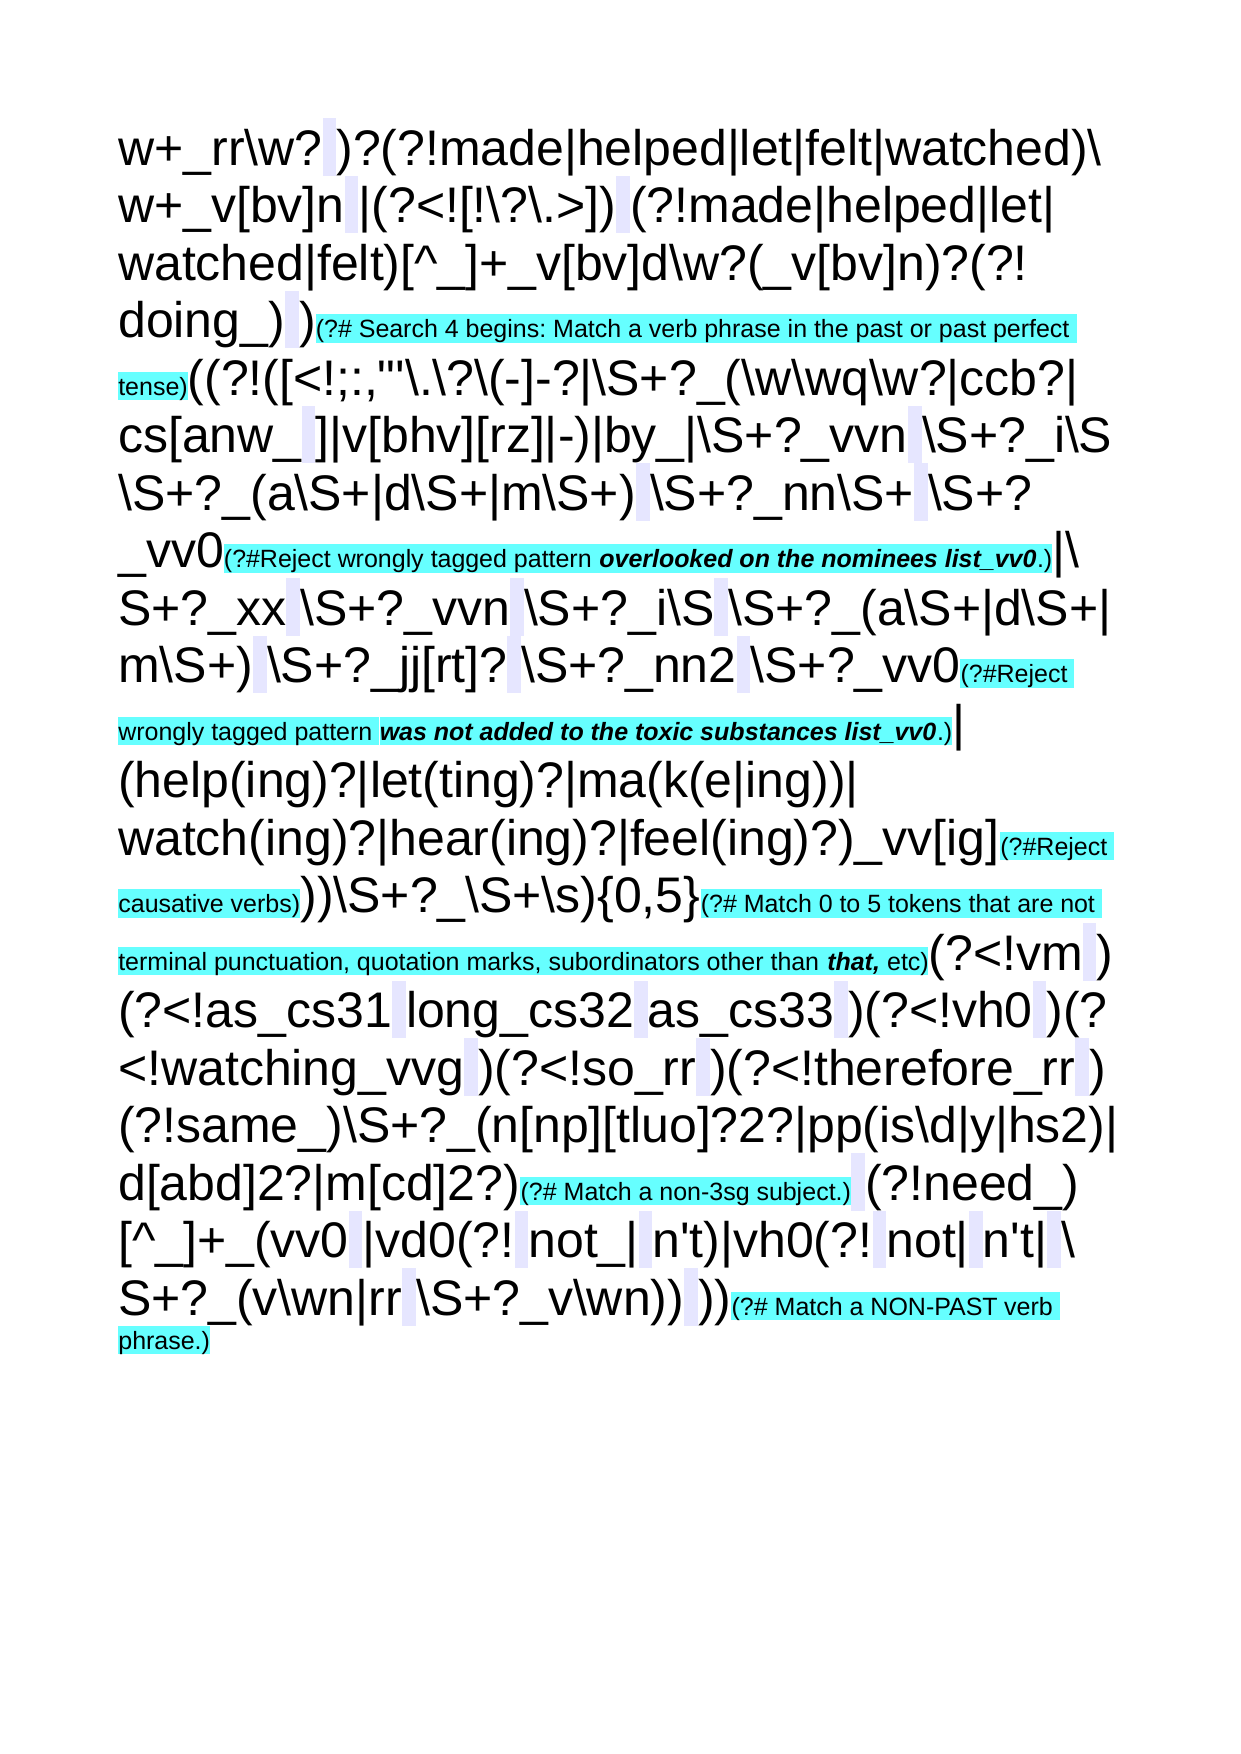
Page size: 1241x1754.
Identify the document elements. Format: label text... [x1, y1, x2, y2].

text (\s(?!\S+?_nn[ult]?2? \S+?_i\S \S+?_(a\S+|d\S+|m\S+) (?# Results of the . . ..)(\S+?_(jj[rt]?|md) \S+?_n\S+ \S+?_i\S \S+?_(a\S+|d\S+|m\S+) \S+?_(jj[rt]?|md)(?#Reject pattern results from the first round of the presidential election)|\S+?_nn1 \S+?_i\S \S+?_(a\S+|d\S+|m\S+) \S+?_nn1 \S+?_i\S(?#Reject pattern results from the office of the Superintendent of bankruptcy)|\S+?_n[np]1 \S+?_ge \S+?_nn1 \S+?_i\S \S+?_jj[rt]?(?#Reject pattern graduates with a master ’s degree in real estate)|\S+?_nnu \S+?_i\S \S+?_(a\S+|d\S+|m\S+) \S+?_n[npd]\d \S+?_ge(?#Reject pattern communities with 70 percent of the North ’s population .)|\S+?_jj[rt]? \S+?_mc \S+?_nnt2 of_io \S+?_nn1(?#Reject pattern people with a combined five decades of oil experience.))|(\S+?_(vm|vd[dz])|([Mm]a[kd][ei](s|ing)?|[Ll]et(s|ting)?)_vv\S) \S+?_(nnt?1|jj[rt]?) \S+?_nn\d? ,_, \S+?_(nnt?1|jj[rt]?) \S+?_nn\d? \S+?_cc \S+?_(nnt?1|jj[rt]?)(?#SLOT 9L STEP 2: Reject pattern makes morning coffee, after-work drinks and morning tea feel .)|(\S+?_(cs|rrq) \S+?_(ii|rg) \S+?_mc \S+?_nnu(\d+)? \S+?_nnu(\d+)? \S+?_i\S \S+?_n[np]\d? \S+?_i\S)(?#SLOT 9L STEP 3: Reject pattern While about 90 per cent of Inuit across Canada .)|(\S+?_vbr \S+?_(mc|da2) \S+?_nnt2 \S+?_(jjr|rrr) \S+?_csn \S+?_(a\S+|d\S+|m\S+) \S+?_da \S+?_jj[rt]?)(?#SLOT 9L STEP 3: Reject incorrectly tagged pattern are seven times higher than our own terrestrial-based toll connect_vv0 facilities.)|(\S+?_n\S+ \S+?_i\S \S+?_(a\S+|d\S+|m\S+) \S+?_n\S+ \S+?_ge \S+?_n\S+ \S+?_i\S \S+?_(a\S+|d\S+|m\S+))(?#SLOT 9L STEP 4: Reject erroneously tagged pattern produce from his uncle ’s farm at a Calgary market_vv0.))\S+(?#Close lookahead and advance to the next position)\s(?!(\S+?_nn2 \S+?_i\S \S+?_nn1 \S+?_\S*?nn1\S*? \S+?_i\S \S+?_(a\S+|d\S+|m\S+) \S+?_jj[rt]? \S+?_nn1)(?# SLOT 8L STEP1: Reject pattern clashes over budget cutting in the long term.)|(\S+?_nn2? \S+?_i\S \S+?_(a\S+|d\S+|m\S+) \S+?_nn1 \S+?_i\S \S+?_(a\S+|d\S+|m\S+) \S+?_\S*?jj[rt]?\S*? \S+?_nnt?1)(?#SLOT 8L STEP 2: Reject pattern investments in their portfolio within a given year.)|(\S+?_(nn2|d[abd]2) \S+?_(pnqs|cst) \S+?_\S*?vv0\S*? to_to \S+?_v\Si \S+?_i\S \S+?_(a\S+|d\S+|m\S+) \S+?_nn1)(?# Reject pattern directors who like to hover with the camera)|(\S+?_(\S*?nn2\S*?|\S*?d[abd]2\S*?) \S+?_(\S*?pnqs\S*?|\S*?ddq\S*?|\S*?cst\S*?) \S+?_\S*?vm\S*? \S+?_vvi \S+?_\S*?i\S*? \S+?_(a\S+|d\S+|m\S+) \S+?_(jj[rt]?|np1))(?#SLOT 8L STEP 4: Reject patterns streams that would grow in the new stadium.)|(\S+?_nn[ult]?2? \S+?_\S*?vv[ng]\S*? \S+?_i\S |(?#fork)(\S+?_n\S+ \S+?_i\S \S+?_n\S+ \S+_cc|\S+?_(a\S+|d\S+|m\S+) \S+?_nn1 \S+?_i\S \S+?_i\S))(?# SLOT 8L STEP 5: Reject patterns people held in servitude for sex or labor and members reeling from a spate of recent violence.)|(and_cc the_at \S+?_np1 \S+?_np1 \S+?_ge \S+?_n\S+1 \S+?_i\S)(?#SLOT 8L STEP 6: Reject pattern and the United States ’ role in it )|(\S+?_nn2? \S+?_i\S \S+?_(a\S+|d\S+|m\S+) \S+?_((?#fork1)jj[rt]? \S+?_nn\w?1 \S+?_i\S \S+?_jj[rt]?|(?#fork2)md \S+?_(da2|mc) \S+?_nnt2 \S+?_i\S))(?# SLOT 8L STEP 7: Reject pattern people with a greater feeling of personal control, measurements from the first 25 days of November)|(\S+?_vm \S+?_rr \S+?_i\S \S+?_(a\S+|d\S+|m\S+) \S+?_nn[a-z]?1 \S+?_i\S \S+?_(a\S+|d\S+|m\S+))(?#SLOT 8L STEP 8: Reject pattern will probably at the end of the day say .)|(\S+?_([!\.\?]|null) So_\S+ \S+?_(n\S+|d\S+) \S+?_vb\S+ \S+?_(a\S+) very_\S+? \S+?_md)(?#SLOT 8L STEP9: Reject erroneously tagged pattern <sentence end> So this was the very first movie score_vv0 .)|([Dd]o_\S+ \S+?_rr \S+?_i\S the_at \S+?_nn1 of_io \S+?_(a\S+|d\S+|m\S+))(?#SLOT 8L STEP10: Reject pattern do still at the end of the day have.)|((\S+?_(\S*?vm\S*?|vh\S|vd[zd])|n't_xx|([Hh]elp(s|ed|ing)?|[Ll]et(s|ting)?|[Mm]a(k(e(s)?|ing)|de)|[Ww]atch(e[sd]?|ing)?|[Hh]ear(s|d|ing)?)_vv\S+) \S+?_(a\S+|d\S+|m\S+) \S+?_np1 \S+?_cc \S+?_(a\S+|d\S+|m\S+) \S+?_nn1 \S+?_i\S)(?#SLOT 8L STEP11: Reject pattern could the ICC or a court like it .))\S+(?# Close lookahead and advance to next slot.)\s(?!(\S+?_(nn2?|d[abd]2) \S+?_i\S \S+?_(at1?|appge|dd1|jjr?) \S+?_(n[np]1|\S*?vv[ng]\S*?) ((?#fork 1)\S+?_(ge|ccb?|i\S) \S+?_(jj[rt]?|\S*?vv[ng]\S*?|appge) \S+?_nn1|(?#fork 2)\S+?_nd1 \S+?_i\S \S+?_np1))(?# SLOT 7L STEP1: Reject patterns tributes to the country's formidable industry, cultures of this buffeted but protected region, expressions of undying love for his wife, members of the community east of Windsor.)|(\S+?_(nn2?|d[abd]2) \S+?_(pnqs|ddq|cst) \S+?_v\S+ \S+?_(jj[rt]?|rr[rt]?) \S+?_(i\S) \S+?_(a\S+|d\S+|m\S+) \S+?_nn1)(?# SLOT 7L STEP 2: Reject pattern critics who are sympathetic to their cause, caregivers who live further from their parent)|(\S+?_nn2? \S+?_to \S+?_v\Si \S+?_\S*?i[fiow]\S*? \S+?_(a\S+|d\S+|m\S+) \S+?_jj[rt]? \S+?_nn1)(?#SLOT 7L STEP 3: Reject pattern investments to keep in a tax-sheltered account.)|((\S+?_(\S*?vm\S*?|vh\S|vdz)|n't_xx|([Hh]elp(s|ed|ing)?|[Ll]et(s|ting)?|[Mm]a(k(e(s)?|ing)|de)|[Ww]atch(e[sd]?|ing)?|[Hh]ear(s|d|ing)?)_vv\S+) \S+?_(a\S+|d\S+|m\S+|np1) \S+?_((?#fork1)(jj[rt]?|np1) \S+?_(jj[rt]?|ge) \S+?_nn1 \S+?_i\S|(?#fork2)np1 \S+?_np1 \S+?_nn1 \S+?_ge))(?# SLOT 7L STEP 4: Reject pattern let the new blue clay in Madrid, does Andrea Steinemann ’s relationship with Neuman, helping the LA county Sheriff ’s department try.)|(\S+?_(nn2?|d[abd]2) \S+?_(pnqs|ddq|cst) \S+?_(vbr|vh0) \S+?_vvn \S+?_i\S \S+?_(a\S+|d\S+|m\S+|nnb \S+?_n\S+1))(?# SLOT 7L STEP 5: Reject pattern women who have returned to the show. )|(\S+?_(nn2?|d[abd]2) \S+?_vv[gn] to_\S+ \S+?_(v\Si|jj[rt]?) \S+?_(i\S|cc) \S+?_(a\S+|d\S+|m\S+|jj[rt]?) \S+?_n\S1)(?# SLOT 7L STEP 6: Reject patterns businesses wanting to remain in the EU, opinions related to ethical or responsible consumption. )|(\S+?_vv\S \S+?_i\S \S+?_(nn2?|d[abd]2?|pn1?) \S+?_vvn \S+?_i\S \S+?_(a\S+|d\S+|m\S+))(?#SLOT 7L STEP 7: Reject erroneously tagged pattern apologise to anyone affected by the emergency work .)|(\S+?_vh\S \S+?_(a\S+|d\S+|m\S+) \S+?_jjr? \S+?_nn\S+ \S+?_i\S \S+?_(a\S+|d\S+|m\S+))(?#SLOT 7L STEP 8: Reject pattern many who have no direct connection to the war. )|(\S+?_i\S \S+?_at1? \S+?_jj[rt]? \S+?_nn1 \S+?_i\S \S+?_jjr?)(?#SLOT 7L STEP 9: Reject erroneously tagged pattern for the full force of radical climate change_vv0 .)|(and_cc \S+?_(a\S+|d\S+|m\S+) \S+?_jj[rt]? \S+?_nn\d? \S+?_i\S \S+?_jjr?)(?#SLOT 7L STEP 10: Reject pattern and their wide application in genetic research.)|(if_csw? \S+?_ppy \S+?_vbr \S+?_(a\S+|d\S+|m\S+) \S+?_jj\S+ \S+?_jj\S+)(?#SLOT 7L STEP 10: Reject imperative pattern if you’re a bona fide refugee find.)|(\S+?_(nn2?|d[abd]2) \S+?_i\S \S+?_np1 \S+?_cc \S+?_rp \S+?_(a\S+|d\S+|m\S+))(?#SLOT 7L STEP 11: Reject pattern people in Florida and around the country .))\S+(?# Close lookahead and match everything until the next whitespace.)\s(?!(\S+?_(\S*?nn2?\S*?|d[abd]2|mf) \S+?_i\S \S+?_((?#fork1)(a\S+|d\S+|m\S+|nnb|np1) \S+?_((?#fork1a)(jj[rt]?(_rr)?|\S*np1\S*) \S+?_(jj[rt]?|\S*np1\S*|ge) \S+?_nn1?|(?#fork1b)nn1 of_io|(?#fork1c)mc \S+?_np1)|(?#fork2)jj \S+?_nn1 \S+?_i\S|\S*?jj\S* \S+?_\S*?jj\S* \S+?_jj))(?# SLOT 6L STEP 1: Reject pattern organizations like the National Public Radio, reports from Dr. Tinker 's team, lawyers for Algerian living in Ottawa, odds of that kind of event, thirds of the 50 United States, nominees for best animated short film )|(\S+?_nn2 \S+?_(\S*v\S[nd]\S*|jj) \S+?_i\S \S+?_((?#fork1)(at1?|appge|d[ad]1|mc1) \S+?_jj[rt]? \S+?_n[np]1|(?#fork2)np1 \S+?_ge))(?# SLOT 6L STEP2: Reject pattern worms hatched in the small intestine, images available on Norad ’s website.)|(\S+?_(nn2|d[abd]2) \S+?_i\S \S+?_(a\S+|d\S+|m\S+) \S+?_nn1 \S+?_ge \S+?_nn1)(?# SLOT 6L STEP3: Reject pattern nominees on the board's list.)|(and_cc \S+?_((?#fork1)(a\S+|d\S+|m\S+) \S+?_((?#fork1a)nn1 \S+?_ge \S+?_jj[rt]? \S+?_nn1|(?#fork1b)\S*?jj\S* \S+?_\S*?vvn\S*? \S+?_jj[rt]?)|(?#fork2)i\S \S+?_appge \S+?_nn1 \S+?_i\S))(?# SLOT6L STEP4: Reject patterns and the child's crazy grandmother, and from their point of view make, and his long-banned Muslim Brotherhood.)|((\S+?_(\S*?vm\S*?|vh\S|vd[dz])|n't_xx|([Hh]elp(s|ed|ing)?|[Ll]et(s|ting)?|[Mm]a(k(e(s)?|ing)|de)|[Ww]atch(e[sd]?|ing)?|[Hh]ear(s|ed|ing)?)_vv\S) \S+?_(a\S+|d\S+|m\S+|pn1) \S+?_((jj[rt]?\S*|nn1) (\S+?_(\S*?jj\S*?|i\S)|like_\S+) \S+?_(\S*?jj[rt]?\S*?|np1) \S+?_n[np]1|np1 \S+?_nn1 \S+?_i\S))(?#SLOT6L STEP5: Reject patterns watch the bitter Republican presidential primary take, can a movie without spoken dialogue have, erroneously tagged pattern Would a guy like_vvi George Soros, will anything short of military action, does the Washington office of NASA)|((\S+?_(\S*?vm\S*?|vh\S|vd[dz])|n't_xx|([Hh]elp(s|ed|ing)?|[Ll]et(s|ting)?|[Mm]a(k(e(s)?|ing)|de)|[Ww]atch(e[sd]?|ing)?|[Hh]ear(s|d|ing)?)_vv\S) \S+?_(a\S+|d\S+|m\S+) \S+?_jj[rt]? \S+?_nn1 \S+?_i\S)(?# SLOT6L STEP6: Reject pattern how does a blind guy like this.)|(n't_xx \S+?_(a\S+|d\S+|m\S+) \S+?_np1 or_cc \S+?_nn[ult]?1)(?# SLOT 6 STEP 7: Reject pattern ca nt the NFL or Home Depot.)|(\S+?_(nn[ult]?2?|dd2) \S+?_(pnqs|ddq|cst) \S+?_v[vh][0d] \S+?_((?#fork1)i\S \S+?_(a\S+|d\S+|m\S+|\S*?jj[rt]?\S*?)|(?#fork2)v[vd]n \S+?_i\S))(?# SLOT 6 STEP 8: Reject pattern people who go into public office.)|([Ll]isten(s|ing|ed)?_vv\S to_ii \S+?_(a\S+|d\S+|m\S+) \S+?_(jj[rt]?|md) \S+?_(jj[rt]?|md))(?# SLOT 6 STEP 9: Reject pattern listen to the next big guy speak.)|((\S+?_(\S*?vm\S*?|vh\S|vdz)|n't_xx|([Hh]elp(s|ed|ing)?|[Ll]et(s|ting)?|[Mm]a(k(e(s)?|ing)|de)|[Ww]atch(e[sd]?|ing)?|[Hh]ear(s|d|ing)?|[Ff]e(els?(ing)?|lt))_vv\S) \S+?_(a\S+|d\S+|m\S+) \S+?_nn\d? \S+?_i\S \S+?_(a\S+|d\S+|m\S+))(?#SLOT 6 STEP 10: Reject pattern let the uncertainty over his future, felt the spirit of the Stampede.)|(and_cc \S+?_(a\S+|d\S+|m\S+) \S+?_n\S+1 \S+?_i\S \S+?_np1)(?#SLOT 6 STEP 11: Reject pattern and the fisherman in Nova Scotia. )|((\S+?_(\S*?vm\S*?|vh\S|vd[dz])|n't_xx|([Hh]elp(s|ed|ing)?|[Ll]et(s|ting)?|[Mm]a(k(e(s)?|ing)|de)|[Ww]atch(e[sd]?|ing)?|[Hh]ear(s|ed|ing)?)_vv\S) \S+?_rr21 \S+?_rr22 \S+?_pn1 \S+?_i\S)(?# SLOT 6L STEP 12: Reject pattern make just about anyone except Zeb .)|(\S+?_(nn2?|d[abd]2) \S+?_i\S \S+?_n[np]\d? \S+?_ge \S+?_jj[rt]?)(?# SLOT 6L STEP 13: Reject pattern enemies of God ’s natural creation .)|(\S+?_(nn2?|d[abd]2) \S+?_vvg \S+?_rp \S+?_i\S \S+?_(a\S+|d\S+|m\S+))(?#SLOT 6L STEP 14: Reject pattern paths leading off to the side .)|(\S+?_vm \S+?_r\S \S+?_cc \S+?_i\S \S+?_jjr?)(?# SLOT 6L STEP 15: Reject pattern can sometimes and with great difficulty .)|(\S+?_([\.\?!:]|null) \S+?_((?#fork1)ex \S+?_vbz \S+?_r[rt] \S+?_(a\S+|d\S+|m\S+)|(?#fork2)n[np]1 \S+?_jj[rt]? \S+?_i\S \S+?_jj[rt]?|(?#fork3)pph1 \S+?_vb\S+ \S+?_(a\S+|d\S+|m\S+) \S+?_jj[rt]?))(?#SLOT 6L STEP 18: Reject incorrectly tagged patterns <sentence end> There is always a wine spill_vv0 and null Ottawa unprepared for major oil spill_vv0., <colon> it is an excellent stress reliever.)|(\S+?_rp \S+?_i\S \S+_nnt?2? \S+?_i\S \S+?_a\S+)(?# SLOT 6L STEP 16: Reject erroneously tagged pattern down within days of its July launch_vv0 .)|(\S+?_v[bv]\S+ \S+?_i\S \S+?_n[np]t?\d? \S+?_ge \S+?_jj[rt]?)(?#SLOT 6L STEP 17: Reject erroneously tagged pattern run into BP ’s massive oil spill_vv0 .)|(are_vbr \S+?_v[vd]g \S+?_jj[rt]? \S+?_ii21 \S+?_ii22)(?#SLOT 6L STEP17: Reject incorrectly tagged pattern rivers are running high because of snow melt_vv0 )|(and_cc \S+?_jjr? \S+?_nn1 \S+?_np1 \S+?_np1 each_dd1)(?#SLOT 6L STEP18: Reject pattern and rhythmic gymnast Alexandra Orlando each.)|(\S+?_(pnqs|cst|ddq) \S+?_(vbr|vv0) \S+?_jj[rt]? \S+?_i\S \S+?_np1)(?#SLOT 6L STEP 19: Reject pattern who are close to Bobby Brown .)|(\S+?_cs(_rrq)? \S+?_(a\S+|d\S+|m\S+) \S+?_nn1 of_io \S+?_nn1)(?#SLOT 6L STEP 20: Reject pattern when our institution of law enforcement do .)|(\S+?_vv\S \S+?_i\S \S+?_n[np]1\S* \S+?_i\S \S+?_(a\S+|d\S+|m\S+))(?#SLOT 6L STEP 21: Reject pattern voted for Obama on the first go_vv0 around .))\S+(?# Close the lookahead and match everything until a whitespace.)\s(?!((and_cc \S+?_(at1?|appge|mc1|\S*jj\S*|n[np]1) \S+?_(i\S|\S*np1\S*|\S*jj\S*) \S+?_(at1?|appge|d[ad]1|mc1|jj|i\S|np1) \S+?_n[np]1)(?# SLOT 5L STEP 1. Reject patterns and knowledge of the issue, and Henry Waxman of California, and literature of French Canada BUT MATCH and the attached practice facility.)|(\S+?_(nn2?(_\S+)?|d[da]2?) \S+?_(i\S|rr|vvn) \S+?_((?#fork1)(a\S+|d\S+|m\S+|n[pd]\d?|i\S(_r[lp]@?)?|\S*?jj\S*?|r[lp]) \S+?_(at1?|j\S+|\S*np1\S*|ge|da|ii) \S+?_(n[a-z]+1?)|(?#fork2)nn1 \S+?_i\S))(?# SLOT 5L STEP 2. Reject the patterns rumors in the art world, monsters in my dark basement, rebels in Syria 's south, those in the inner circle, visitors from around the world, houses in downtown Buenos Aires, coctail haunts all over the city, pictures from inside the warehouse, cars sold in the UK, drivers held up in traffic, forms of identification in Canada.)|(\S+?_(nn2?(_\S+)?|d[da]2?) \S+?_((?#fork1)(pnqs|cst) \S+?_\S*vv0\S* \S+?_i\S \S+?_n[np]1|(?#fork2)vvg \S+?_i\S \S+?_np1))(?#SLOT 5L STEP 3. Reject patterns civilians who remain in Afganistan, people living in Greater Vancouver.)|((\S+?_(\S*?vm\S*?|vh\S|vd[dz])|n't_xx|([Hh]elp(s|ed|ing)?|[Ll]et(s|ting)?|[Mm]a(k(e(s)?|ing)|de)|[Ww]atch(e[sd]?|ing)?|[Hh]ear(s|ed|ing)?)_vv\S) \S+?_((?#fork1)(a\S+|d\S+|jj) (\S+?_(jj[rt%@]?|vvg|np1)|very_rg) \S+?_(n(p1|nl1)|jj|da) \S+?_n\S+?1 \S+?_vv0|(?#fork2)nn1 \S+?_nnb \S+?_np1 \S+?_np1))(?# SLOT 5L STEP 4. Reject patterns helped the outstanding Czech goalkeeper and watched the surging new prospect, let your very own father, did the Wall Street Journal, does Attourney General Eric Holder)|(\S+?_(nn2?|d[ab]2?) \S+?_(v\S*\S[ng]\S*|cc) \S+?_\S*?(i\S\S*?|a\S+) \S+?_(at1?|appge|d[ab]1|mc1|jj[rt]?) \S+?_nn1))(?#SLOT 5L. STEP 4. Reject patterns records examined by the council, people getting off the ride, families nor the medical world.)|((\S+?_(\S*?vm\S*?|vh\S|vd[dz])|n't_xx|([Hh]elp(s|ed|ing)?|[Ll]et(s|ting)?|[Mm]a(k(e(s)?|ing)|de)|[Ww]atch(e[sd]?|ing)?|[Hh]ear(s|ed|ing)?|[Ff]e(els?(ing)?|lt))_vv\S) \S+?_(at1?|appge|d[abd]\d?) ((or_cc)|(\S+?_n\S+)) \S+?_(ge|appge|i\S) \S+?_n[np]1)(?# SLOT 5L STEP 5: Reject pattern have the baby 's father provide, felt the flicker of strength grow.)|((\S+?_(\S*?vm\S*?|vh\S|vdz)|n't_xx|([Hh]elp(s|ed|ing)?|[Ll]et(s|ting)?|[Mm]a(k(e(s)?|ing)|de)|[Ww]atch(e[sd]?|ing)?|[Hh]ear(s|ed|ing)?|[Ff]e(els?(ing)?|lt))_vv\S) \S+?_rr \S+?_(a\S+|d\S+|m\S+) \S+?_jj[rt]?)(?#SLOT 5L STEP 6: Reject pattern make even a hot soup seem.)|([Ll]isten(s|ing|ed)?_vv\S to_ii \S+?_(a\S+|d\S+|m\S+|nnb) \S+?_(jj[rt])?|md|np1)(?# SLOT 5L STEP 7: Reject pattern listen to the big guy speak, listen to dr. Mike Pearce speak)|(\S+?_nn\S+ \S+?_i\S \S+?_(a\S+|d\S+|m\S+) \S+?_jj[rt]?)(?# SLOT 5L STEP 8: Reject erroneously tagged pattern access to the wider EU market )|(\S+?_(nn2?|d[abd]2) \S+?_(i\S(31)?|vvn) \S+?_(jj[rt]?|i\S(32)?) \S+?_(i\S(33)?|a\S+|d\S+|m\S+))(?# SLOT 5L STEP 9: Reject patterns speakers from closer to home include, arguments in favour of Brexit get, experiences examined in this article .)|(\S+?_v\S+ \S+?_rp \S+?_i\S \S+?_(a\S+|d\S+|m\S+))(?# SLOT 5L STEP 7: Reject erroneously tagged pattern turned back to the landing form_VV0 .)|(and_cc \S+?_(a\S+|d\S+|m\S+) \S+?_n[np]t?1 \S+?_i\S)(?# SLOT 5L STEP 8: Reject pattern and a bit of fuel .)|(\S+?_vm \S+?_xx \S+?_i\S \S+?_(a\S+|d\S+|m\S+))(?# SLOT 5L STEP 8: Reject pattern they would not for the world want .)|(\S+?_vm \S+?_vvi \S+?_cc \S+?_i\S)(?#SLOT 5L STEP 8: Reject pattern might believe and in fact remember .)|((n't_xx|\S+?_(vm|vh\S|vd[dz])|([Hh]elp(s|ed|ing)?|[Ll]et(s|ting)?|[Mm]a(k(e(s)?|ing)|de)|[Ww]atch(e[sd]|ing)?|[Hh]ear(s|ed|ing)?|[Ff]e(els?(ing)?|lt))_vv\S) \S+?_(dd\d?|n\S+1|pn1) \S+?_(i\S|mc) \S+?_(a\S+|d\S+|m\S+|nnu))(?# SLOT 5L STEP 9: Reject patterns Does anybody from this generation , does that 35 percent rate)|((\S+?_(vm|vd[dz]|vh\S)|([Mm]a[kd][ei](s|ing)?|[Ll]et(s|ting)?)_vv\S) \S+?_(a\S+|d\S+|m\S+) \S+?_nn1 \S+?_(cc|i\S))(?#SLOT 5L STEP 10: Reject pattern have a pharmacist or doctor check, will the outcome on Tuesday.)|(\S+?_i\S \S+?_(a\S+|d\S+|m\S+) \S+?_(jj[rt]?|nn1) \S+?_(jj[rt]?|nnt1|ge))(?#SLOT 5L STEP 11: Reject incorrectly tagged patterns on a lonely Christmas Eve shift_vv0, for your company’s RRSP plan_vv0)|(\S+?_vd\S \S+?_(a\S+|d\S+|m\S+) \S+?_jjr? \S+?_(jjr?|nn1))(?#SLOT 5L STEP 12: Reject erroneously tagged pattern do a fecal occult blood test_vv0 .)|(\S+?_([\.\?!,]|null) (\S+?_(a\S+|d\S+|m\S+) \S+?_n[np]1 \S+?_ge|(?#fork)\S+?_cc \S+?_r[rt] \S+?_(a\S+|d\S+|m\S+)))(?#SLOT 5L STEP 13: Reject pattern <sentence end> The Keg ’s management say, , and often the RCMP)|(\S+?_ex \S+?_vm be_vbi \S+?_(a\S+|d\S+|m\S+|jjr?))(?#SLOT 5L STEP 14: Reject incorrectly tagged pattern There will be considerable property damage_vv0 .)|(\S+?_(null|[,!\?\.]) \S+?_(csa?|ccb?) ((?#fork 1)\S+?_(a\S+|d\S+|m\S+) \S+?_jj[rt]?|(?#fork 2)\S+?_nn1 \S+?_i\S))(?#SLOT 5L STEP 15: Reject incorrectly tagged patterns , as a pretrial plea deal_vv0 and. But University of Windsor graduate_vv0)|(\S+?_([!\.\?]|null) \S+?_cs \S+?_(a\S+|d\S+|m\S+) \S+?_(md|jj[rt]?))(?#SLOT 5L STEP 16: Reject pattern <sentence end> After the first frost dig up .)|(\S+?_vvz to_\S+? \S+?_v\Si \S+?_(a\S+|d\S+|m\S+))(?#SLOT 5L STEP 17: Reject erroneously tagged pattern other sports figures_vvz to earn the honor include.)|(\S+?_ddq \S+?_np1(_nn1)? \S+?_cc \S+?_np1\S*)(?#SLOT 5L STEP 18: Reject what Biden or Secretary Clinton do )|([Tt]o_\S+ \S+?_rr \S+?_i\S \S+?_jj\S*)(?#SLOT 6L STEP 19 : Recejt pattern to simply through executive order ignore .)|(do_vd0 n[o']t_xx \S+?_vvi \S+?_i\S)(?#SLOT 6L STEP20: Reject sloppily punctuated tag question pattern do n’t disagree with that do you.))\S+(?# close lookahead and advance to next slot)\s(?!((and_cc|n't_xx|\S+?_(vm|vh\S|vd[dz])|([Hh]elp(s|ed|ing)?|[Ll]et(s|ting)?|[Mm]a(k(e(s)?|ing)|de)|[Ww]atch(e[sd]|ing)?|[Hh]ear(s|ed|ing)?|[Ff]e(els?(ing)?|lt))_vv\S) \S+?_(n\S+?1@?|pn1|a\S+|d\S+|rr|i\S|nnb|mc1) \S+?_(\S*np1\S*|\S*jj\S*|i\S|d[ad]|ge|rg|m[dc]) (\S+?_(n[np]1|da|pph1)|each_))(?# SLOT 4L STEP 1. Reject the patterns making this ping-sized space feel could OR help OR does the United States establish, make the former church conform, and the Obama campaign, and Southwest DeKalb each, watch Grace’s birth live, have its new base open, provided you should in any way want.)|(\S+?_((nn2?|d[da]2?)|pp(is\d|h2|[\.\?!])) \S+?_((?#fork)\S*?i\S\S*? \S+?_(a\S+|d\S+|m\S+|nnb|n[np]t?1|ii22) \S+?_n\S+1|(?#fork)(pnqs|cst) \S+?_i\S))(?# SLOT 4L STEP 2. Apparently this is meant to reject the patterns we as a family, I as a chairman, robbers in the south, we in law enforcement, employees who in Chicago get.)|([Ll]isten(s|ing|ed)?_vv\S to_ii \S+?_(a\S+|d\S+|m\S+|nnb))(?# SLOT 4L STEP 3: Reject pattern listen to the jungle speak, listen to Mr. Romney speak)|(\S+?_(nn2?|d[abd]2) \S+?_(i\S|\S*?vv[ng]\S*?|rl|jj) \S+?_(np1|i\S))(?# SLOT 4L STEP 4: Reject patterns networks developed by Yammer, Reports discovered on Sunday.)|((\S+?_(\S*?vm\S*?|vh\S|vdz)|n't_xx|([Hh]elp(s|ed|ing)?|[Ll]et(s|ting)?|[Mm]a(k(e(s)?|ing)|de)|[Ww]atch(e[sd]?|ing)?|[Hh]ear(s|ed|ing)?)_vv\S) \S+?_vvg \S+?_(a\S+|d\S+|m\S+))(?# SLOT 4L STEP 5: Reject pattern made playing the game look.)|((<p>|\S+?_[!\.\?]) ['"]_['"] \S+?_(a\S+|d\S+|m\S+|nnb) \S+?_n\S+1)(?# SLOT 4L STEP 6: Reject pattern <sentence end> <quotation mark> The public want )|(\S+?_(vd[dz]|vm) \S+?_(a\S+|d\S+|m\S+|nnb) \S+?_(jj[rt]?|np[dm]?\d?|i\S|dd1|md) \S+?_(n\S+1|d[ad]1))(?# SLOT 4L STEP 6: Reject pattern did OR would some ancient Egyptian complain, does any of this involve, does all this money go, would this next jury reach.)|(\S+?_vvd \S+?_i\S \S+?_(a\S+|d\S+|m\S+))(?#SLOT 4L STEP 7: Reject incorrectly tagged pattern the company said in a trading update_vv0. )|((<p>|[!\.\?]_[!\.\?]) \S+?_n\S+ \S+?_ge)(?# SLOT 4L STEP 8: Reject pattern <sentence break> Entity ’s family insist.)|(\S_\( \S+?_i\S \S+?_(jj[r]?|dar))(?# SLOT 4L STEP 9: Reject erroneously tagged pattern <open parenthesis> in American fiction hope and pattern <open parenthesis> for more information see .)|(([Gg][eo]t(en)?_\S+|\S+?_vb\S+) \S+?_vvn \S+?_i\S)(?# SLOT 4L STEP 10: Reject erroneously tagged pattern got turned into car tire_VV0 mush .)|(\S+?_vv\S \S+?_rp \S+?_(a\S+|d\S+|m\S+))(?# SLOT 4L STEP 11: Reject incorrectly tagged pattern picked up an ice pick_vv0 .)|(\S+?_([!\.\?,]|null) \S+?_(ccb|at1?|np1) \S+?_(a\S+|d\S+|m\S+|jjr?|,))(?# SLOT 4L STEP 12: Reject incorrectly tagged patterns <sentence end> But the birch bark_vv0, . An internal agency alert_vv0.)|(,_, \S+?_csa? \S+?_(a\S+|d\S+|m\S+))(?#SLOT 4L STEP 13: Rehect incorrectly tagged pattern ,_, as a government usher_vv0 )|(\S+?_([,!\.\?]|null) \S+?_n[np]t?1 :_:)(?# SLOT 4L STEP 14: Reject incorrectly tagged pattern <sentence end> Buzzword : lether_vv0 .)|(\S+?_(pnqs|cst) \S+?_v[vd]0 \S+?_(a\S+|d\S+|m\S+|n\S+|jj[rt]?|i\S(_rp@?)?))(?# SLOT 4L STEP 15: Reject pattern moms-to-be who do low-impact exercise, who fall in love have)|(\S+?_i\S \S+?_(a\S+|d\S+|m\S+|jjr? \S+?_np\d \S+?_nn1))(?# SLOT 4L STEP 16: Reject incorrectly tagged pattern against former CBC radio host_vv0 Jim Lampley .)|(\S+?_r[rtl] \S+?_i\S \S+?_(a\S+|d\S+|m\S+))(?#SLOT 4L STEP 17: Reject incorrectly tagged pattern even with the name change_vv0 .)|(\S+?_vm \S+?_i\S \S+?_(a\S+|d\S+|m\S+))(?#SLOT 4L STEP 18: Reject pattern would at this point draw .)|(\S+?_ex \S+?_vb\S+ \S+?_(a\S+|d\S+|m\S+))(?#SLOT 4L STEP 19: Reject incorrectly tagged pattern There was one job open_vv0.)|(\S+?_vvz \S+?_i\S \S+?_(a\S+|d\S+|m\S+))(?#SLOT 4L STEP 20: Reject incorrectly tagged pattern recent government moves_vvz on that front have .)|(\S+?_(rr|dd)q \S+?_(vm|vd[zd]) \S+?_(nn1|vvi))(?# SLOT 4L STEP 21: Reject potentially erroneously tagged pattern How could design_vvi thinking solve .)|(\S+?_ddq \S+?_(vm|vb\S+) \S+?_(a\S+|d\S+|m\S+))(?#SLOT 4L STEP 22: Reject erroneously tagged pattern What is her double take_vv0 .)|(n't_xx that_cst \S+?_(da1?|jj[rt]?))(?#SLOT 4L STEP 23: Reject erroneously tagged pattern would n’t that_cst same thing happen .)|(\S+?_ddq \S+?_nn1 of_io \S+?_nn[a-z]?1 (do|have)_)(?#SLOT 4L STEP24: Reject pattern What kind of response have you .)|(\S+?_(vm|vd\S) \S+?_pn1 like_\S+ \S+?_dd1)(?#SLOT 40 STEP25: Reject erroneously tagged pattern does something like this happen.))\S+(?#Close the lookahead and move to the next position)\s(?!(and_cc \S+?_(a\S+|d\S+|m\S+|n\S+|jj[rt]?))(?# SLOT 3L STEP 1. Reject the pattern and the NN1, and carved entryway.)|((\S+?_(n[np][lu]?2?(_\S+)?|d[da]2?)|[Tt]eam_nn1) \S+?_i\S \S+?_(n[a-z]+1?|dd1|pph1))(?# SLOT 3L STEP 2. Reject the patterns those in Brazil, many in England, dollars in fraud, the team behind Bakerie, games like that.)|((\S+?_(\S*?vm\S*?|vh\S|vd[zd])|n't_xx|([Hh]elp(s|ed|ing)?|[Ll]et(s|ting)?|[Mm]a(k(e(s)?|ing)|de)|[Ww]atch(e[sd]?|ing)?|[Hh]ear(s|d|ing)?|[Gg][eo]t(en)?|[Ff]e(els?(ing)?|lt))_vv\S|[Ww]ill_\S+) \S+?_(a\S+|d\S+|m\S+|n\S+|jj[rt]?|fw) \S+?_(n[ndp]l?1|pn1))(?# SLOT 3L STEP 3. Reject patterns have my assistant bring, let the president see, make the money count, watch his son suffer etc.)|(to_\S+ \S+?_(mc1|dd1?) \S+?_nnt1|(?#fork)(\S+?_(vm|v[dv][dz0]|nn2|pp(is\d|hs2)|[\.\?!])|which_ddq) \S+?_i\S \S+?_n[np]1)(?#SLOT 3L STEP 4: Reject patterns to one day become, you in turn contribute, doctors in turn help, would in fact go and also the incorrectly tagged sequence reports_vvz in Israel.)|([Ll]isten(s|ing|ed)?_vv\S to_ii \S+?_n[np]1)(?# SLOT 3L STEP 5: Reject pattern listen to Mike speak.)|((\S+?_[!\.\?"]|if_cs|<p>(_null)?) \S+?_(a\S+|d\S+|m\S+|jj|"|csa?|n[np]1|zz1) \S+?_n\S+1)(?# SLOT3L STEP 6: Reject pattern . The Treasury say, and the old-fashioned subjunctive triggered by IF. )|(\S+?_nn2? (a|an)_at1 \S+?_nnt1)(?# SLOT3L STEP7: Reject pattern 102 people a year lose.)|(\S+?_(ddq|rrq|cs(?=\W)) \S+?_(a\S+|d\S+|m\S+|jj[rt]?|vbz))(?#SLOT 3L STEP 8: Reject patterns, one of them erroneously tagged, what the group call, why Inuit youth, how ’s he look.)|([Nn]o_\S+ one_\S+ will_\S+)(?# SLOT 3L STEP 9: Reject the erroneously tagged sequence no one will_nn1 )|([Hh]ow_\S+ \S+?_d\S+)(?#SLOT 3L STEP10: Reject pattern how much money have you ... .)|(\S+?_ddq [^_]+_vbz [^_]+_dd1)(?#SLOT 3L STEP 11: Reject wrongly tagged pattern what ’s_vbz this do .))\S+(?# Then advance to the next slot)\s(?!and|n't|[Hh]elp(s|ed|ing)?|[Ll]et(s|ting)?|[Mm]a(k(e(s)?|ing)|de)|[Ww]atch(e[sd]?|ing)?|[Hh]ear(s|d|ing)?|[Ff]e(els?(ing)?|lt)|<p>)\S+?_(?!cs[nw]? |vm |vh\S |[\.\?!] |fo |null |ddqv? |vd[dz] |(nn2|pp(is2|hs2|[\.\?!])) each)\S+(?# SLOT 2L. Reject and, modals, the negative contraction, verbs that take NP plus BARE INFINITIVE complements, the hashtag, does, and the patterns they each, we each, victims each. Reject terminal punctuation because it’s not possible for a MS to occur only 2 words into a new sentence. Reject the IF-subjunctive with simple subjects.)\s(((?<=the_at )\S+?_md )|(?!\w*?politics|couple|team_|Arsenal|--_nn1(_jj)?|that_cst)(same_da |\S+?_(n\w+1(_n\w+1@?)? |pn1 |pphs?1 |d[ad]1 |mc1 )))(?# SLOT 1L: Reject numerically ambiguous nouns such as politics, couple. This list will likely grow later. Then match 3sg NOUN/PRONOUN, followed by a whitespace. same_dd korjattu muotoon same_daVÄLILYÖNTI.)((?!much)\S+?_(rr\d?\d? |xx )){0,2}(?# OPTIONAL ELEMENT. Match up to 2 OPTIONAL adverbs or a negator plus adverb combination, followed by a whitespace)((?!makeover_)[a-z]+_(vv0 |vd0(?! not_| n't| \S+?_pp(y|is\d|hs2) (\S+?_r[rt] )?\S+?_v) |vh0(?! not_| n't| (I|we|they)_| \S+?_(v\wn|rr \S+?_v\wn)) )|live_rr )(?# NODE. Match an uninflected lexical verb plus a whitespace. Reject patterns do I, do we, do they, do not, do n't, have not, have n't, have done and have only done. Reject patterns have I, have we, have they. The underscore to the not forbidden from following have was added a bit later. It should make sure some valid hits get through, such as hypothetical We demand that he have nothing but food in his backpack. ALSO MATCH live incorrectly tagged as an adverb. )|_(?!vm|vd\S)[^_]+\s[^_]+_(n[np][tluo]?2?|pp(is\d|y|hs2)|d[abd]2?|m[cd]2?)(?# Non-3sg subject.)\snot_xx\s((?!only)[^_]+_rr\s)?(?# NOT followed by an optional adverb that is not only.)[^_]+_(vv[0i] |vd[0i](?! not_| n't)|vh[0i](?! not| n't| \S+?_(v\wn|rr \S+?_v\wn)) )(?# Search 2: An uninflected verb: vv0 must be an unambiguous tag without alternatives, If the verb is do or have, it may not be followed by a negator or past participle.)|\s(?!([Cc]onsider(s|ed|ing)?|([Dd](o(es|ing)?|id))|[Mm]a(k(es?|ing)|de)|[Gg](iv(es?|ing)|ave)|[Cc]all(s|ing|ed)?|[Ff](i|ou)nd(s|ing)?|[Ll]et(s|ting)?)_\S+?|\S+?_(v[bh]\S+|i\S|xx|[!\?\.]|null))\S+ \S+?_(pphs?1) (?!--_\S+)[^_]+_(vv0_)?nn\S?1)(?# Search 3: Match erroneously tagged subjunctive pattern demanded she hand_nn1 over, but try to eliminate patterns that reveal it to be a non-subject, such as prepositions and certain verbs prior to it )|((_vhd (\w+_rr\w? )?(?!made|helped|let|felt|watched)\w+_v[bv]n |(?<![!\?\.>]) (?!made|helped|let|watched|felt)[^_]+_v[bv]d\w?(_v[bv]n)?(?! doing_) )(?# Search 4 begins: Match a verb phrase in the past or past perfect tense)((?!([<!;:,"'\.\?\(-]-?|\S+?_(\w\wq\w?|ccb?|cs[anw_ ]|v[bhv][rz]|-)|by_|\S+?_vvn \S+?_i\S \S+?_(a\S+|d\S+|m\S+) \S+?_nn\S+ \S+?_vv0(?#Reject wrongly tagged pattern overlooked on the nominees list_vv0.)|\S+?_xx \S+?_vvn \S+?_i\S \S+?_(a\S+|d\S+|m\S+) \S+?_jj[rt]? \S+?_nn2 \S+?_vv0(?#Reject wrongly tagged pattern was not added to the toxic substances list_vv0.)|(help(ing)?|let(ting)?|ma(k(e|ing))|watch(ing)?|hear(ing)?|feel(ing)?)_vv[ig](?#Reject causative verbs)))\S+?_\S+\s){0,5}(?# Match 0 to 5 tokens that are not terminal punctuation, quotation marks, subordinators other than that, etc)(?<!vm )(?<!as_cs31 long_cs32 as_cs33 )(?<!vh0 )(?<!watching_vvg )(?<!so_rr )(?<!therefore_rr )(?!same_)\S+?_(n[np][tluo]?2?|pp(is\d|y|hs2)|d[abd]2?|m[cd]2?)(?# Match a non-3sg subject.) (?!need_)[^_]+_(vv0 |vd0(?! not_| n't)|vh0(?! not| n't| \S+?_(v\wn|rr \S+?_v\wn)) ))(?# Match a NON-PAST verb phrase.) [118, 118, 1122, 1354]
